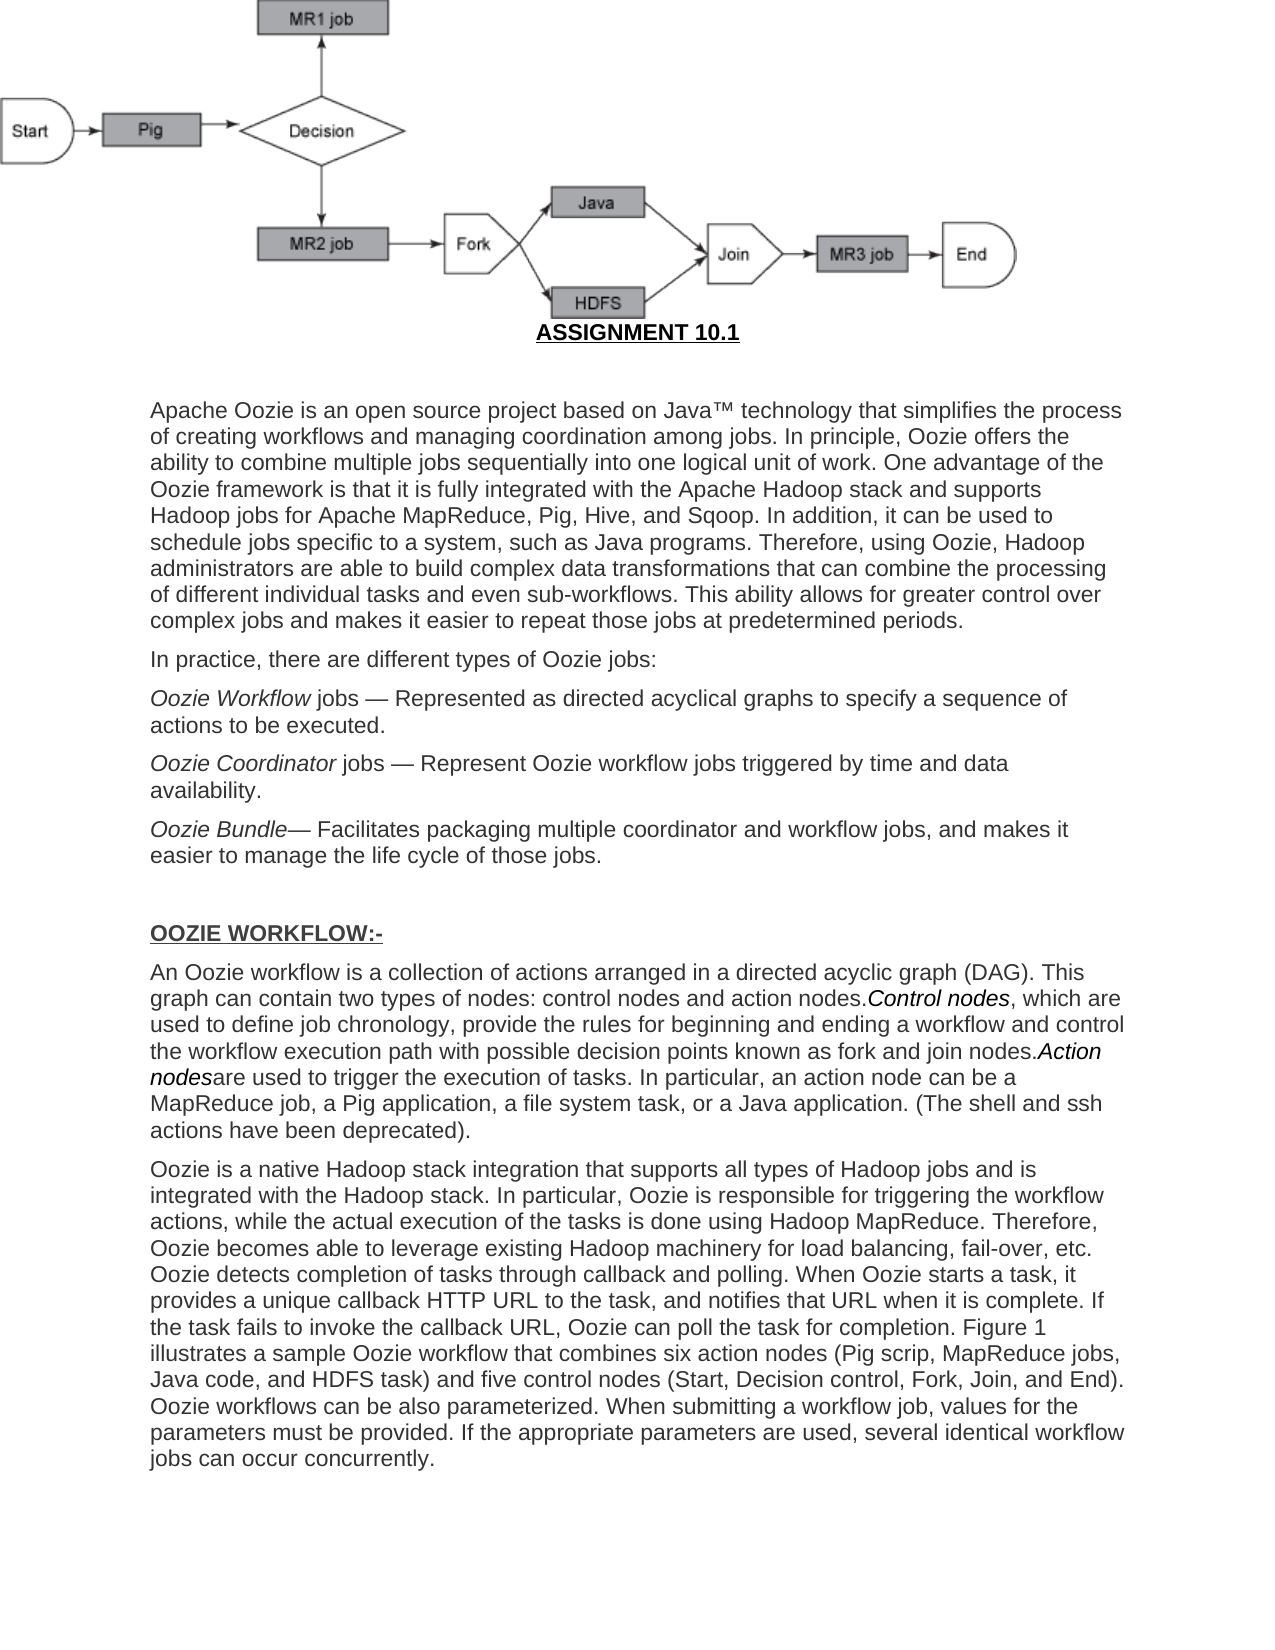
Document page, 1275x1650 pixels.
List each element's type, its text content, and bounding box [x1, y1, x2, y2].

text In practice, there are different types of Oozie jobs: [150, 646, 1125, 673]
text Oozie Coordinator jobs — Represent Oozie workflow jobs triggered by time and data availability. [150, 750, 1125, 803]
text ASSIGNMENT 10.1 [150, 150, 1125, 345]
text Oozie is a native Hadoop stack integration that supports all types of Hadoop jobs and is integrated with the Hadoop stack. In particular, Oozie is responsible for triggering the workflow actions, while the actual execution of the tasks is done using Hadoop MapReduce. Therefore, Oozie becomes able to leverage existing Hadoop machinery for load balancing, fail-over, etc. Oozie detects completion of tasks through callback and polling. When Oozie starts a task, it provides a unique callback HTTP URL to the task, and notifies that URL when it is complete. If the task fails to invoke the callback URL, Oozie can poll the task for completion. Figure 1 illustrates a sample Oozie workflow that combines six action nodes (Pig scrip, MapReduce jobs, Java code, and HDFS task) and five control nodes (Start, Decision control, Fork, Join, and End). Oozie workflows can be also parameterized. When submitting a workflow job, values for the parameters must be provided. If the appropriate parameters are used, several identical workflow jobs can occur concurrently. [150, 1156, 1125, 1472]
text Oozie Bundle— Facilitates packaging multiple coordinator and workflow jobs, and makes it easier to manage the life cycle of those jobs. [150, 816, 1125, 868]
text OOZIE WORKFLOW:- [150, 920, 1125, 946]
picture [0, 0, 1017, 319]
text Apache Oozie is an open source project based on Java™ technology that simplifies the process of creating workflows and managing coordination among jobs. In principle, Oozie offers the ability to combine multiple jobs sequentially into one logical unit of work. One advantage of the Oozie framework is that it is fully integrated with the Apache Hadoop stack and supports Hadoop jobs for Apache MapReduce, Pig, Hive, and Sqoop. In addition, it can be used to schedule jobs specific to a system, such as Java programs. Therefore, using Oozie, Hadoop administrators are able to build complex data transformations that can combine the processing of different individual tasks and even sub-workflows. This ability allows for greater control over complex jobs and makes it easier to repeat those jobs at predetermined periods. [150, 397, 1125, 634]
text An Oozie workflow is a collection of actions arranged in a directed acyclic graph (DAG). This graph can contain two types of nodes: control nodes and action nodes.Control nodes, which are used to define job chronology, provide the rules for beginning and ending a workflow and control the workflow execution path with possible decision points known as fork and join nodes.Action nodesare used to trigger the execution of tasks. In particular, an action node can be a MapReduce job, a Pig application, a file system task, or a Java application. (The shell and ssh actions have been deprecated). [150, 958, 1125, 1143]
text Oozie Workflow jobs — Represented as directed acyclical graphs to specify a sequence of actions to be executed. [150, 685, 1125, 738]
